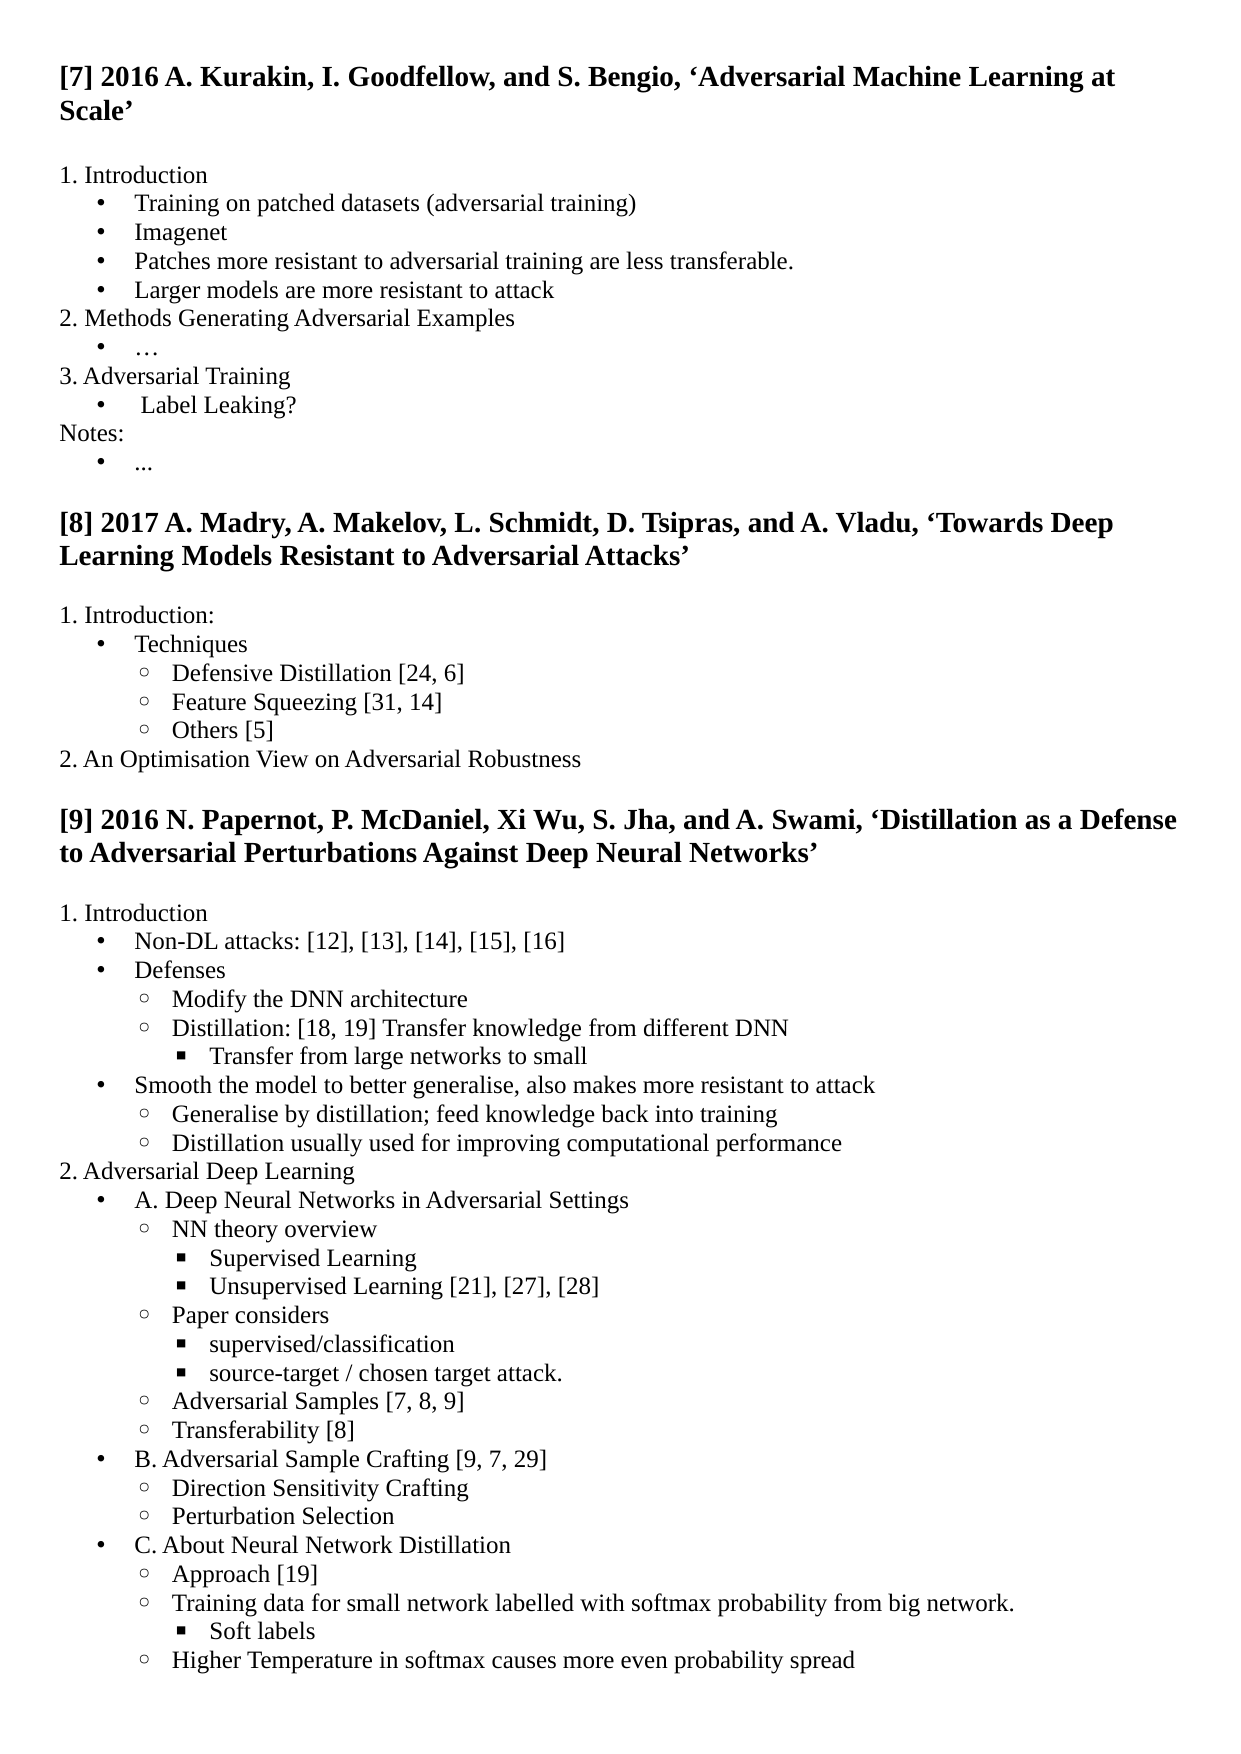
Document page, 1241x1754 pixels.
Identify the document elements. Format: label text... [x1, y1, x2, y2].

list Non-DL attacks: [12], [13], [14], [15], [16] [97, 926, 1181, 955]
list Label Leaking? [97, 390, 1181, 418]
list Unsupervised Learning [21], [27], [28] [172, 1271, 1181, 1300]
list A. Deep Neural Networks in Adversarial Settings [97, 1185, 1181, 1214]
list Modify the DNN architecture [134, 984, 1181, 1013]
list Approach [19] [134, 1559, 1181, 1588]
list Supervised Learning [172, 1243, 1181, 1271]
list Adversarial Samples [7, 8, 9] [134, 1386, 1181, 1415]
list Transferability [8] [134, 1415, 1181, 1444]
list Soft labels [172, 1616, 1181, 1645]
list Techniques [97, 629, 1181, 658]
list Larger models are more resistant to attack [97, 275, 1181, 303]
list Transfer from large networks to small [172, 1041, 1181, 1070]
text 3. Adversarial Training [59, 361, 1181, 390]
list Others [5] [134, 716, 1181, 744]
list … [97, 332, 1181, 361]
text 2. An Optimisation View on Adversarial Robustness [59, 744, 1181, 773]
list Defenses [97, 955, 1181, 984]
list Perturbation Selection [134, 1501, 1181, 1530]
list B. Adversarial Sample Crafting [9, 7, 29] [97, 1444, 1181, 1473]
list Paper considers [134, 1300, 1181, 1329]
subtitle [7] 2016 A. Kurakin, I. Goodfellow, and S. Bengio, ‘Adversarial Machine Learning at Scale’ [59, 59, 1181, 126]
list Feature Squeezing [31, 14] [134, 687, 1181, 716]
text 1. Introduction: [59, 601, 1181, 629]
list Smooth the model to better generalise, also makes more resistant to attack [97, 1070, 1181, 1099]
text 1. Introduction [59, 898, 1181, 926]
list Patches more resistant to adversarial training are less transferable. [97, 246, 1181, 275]
list source-target / chosen target attack. [172, 1358, 1181, 1386]
subtitle [9] 2016 N. Papernot, P. McDaniel, Xi Wu, S. Jha, and A. Swami, ‘Distillation as a Defense to Adversarial Perturbations Against Deep Neural Networks’ [59, 802, 1181, 869]
list Generalise by distillation; feed knowledge back into training [134, 1099, 1181, 1128]
list Training data for small network labelled with softmax probability from big network. [134, 1588, 1181, 1616]
list Higher Temperature in softmax causes more even probability spread [134, 1645, 1181, 1674]
text 1. Introduction [59, 160, 1181, 188]
text Notes: [59, 418, 1181, 447]
list Imagenet [97, 217, 1181, 246]
text 2. Adversarial Deep Learning [59, 1156, 1181, 1185]
list ... [97, 447, 1181, 505]
list Defensive Distillation [24, 6] [134, 658, 1181, 687]
list Distillation: [18, 19] Transfer knowledge from different DNN [134, 1013, 1181, 1041]
list C. About Neural Network Distillation [97, 1530, 1181, 1559]
text 2. Methods Generating Adversarial Examples [59, 303, 1181, 332]
list supervised/classification [172, 1329, 1181, 1358]
list NN theory overview [134, 1214, 1181, 1243]
list Direction Sensitivity Crafting [134, 1473, 1181, 1501]
list Training on patched datasets (adversarial training) [97, 188, 1181, 217]
list Distillation usually used for improving computational performance [134, 1128, 1181, 1156]
subtitle [8] 2017 A. Madry, A. Makelov, L. Schmidt, D. Tsipras, and A. Vladu, ‘Towards Deep Learning Models Resistant to Adversarial Attacks’ [59, 505, 1181, 572]
